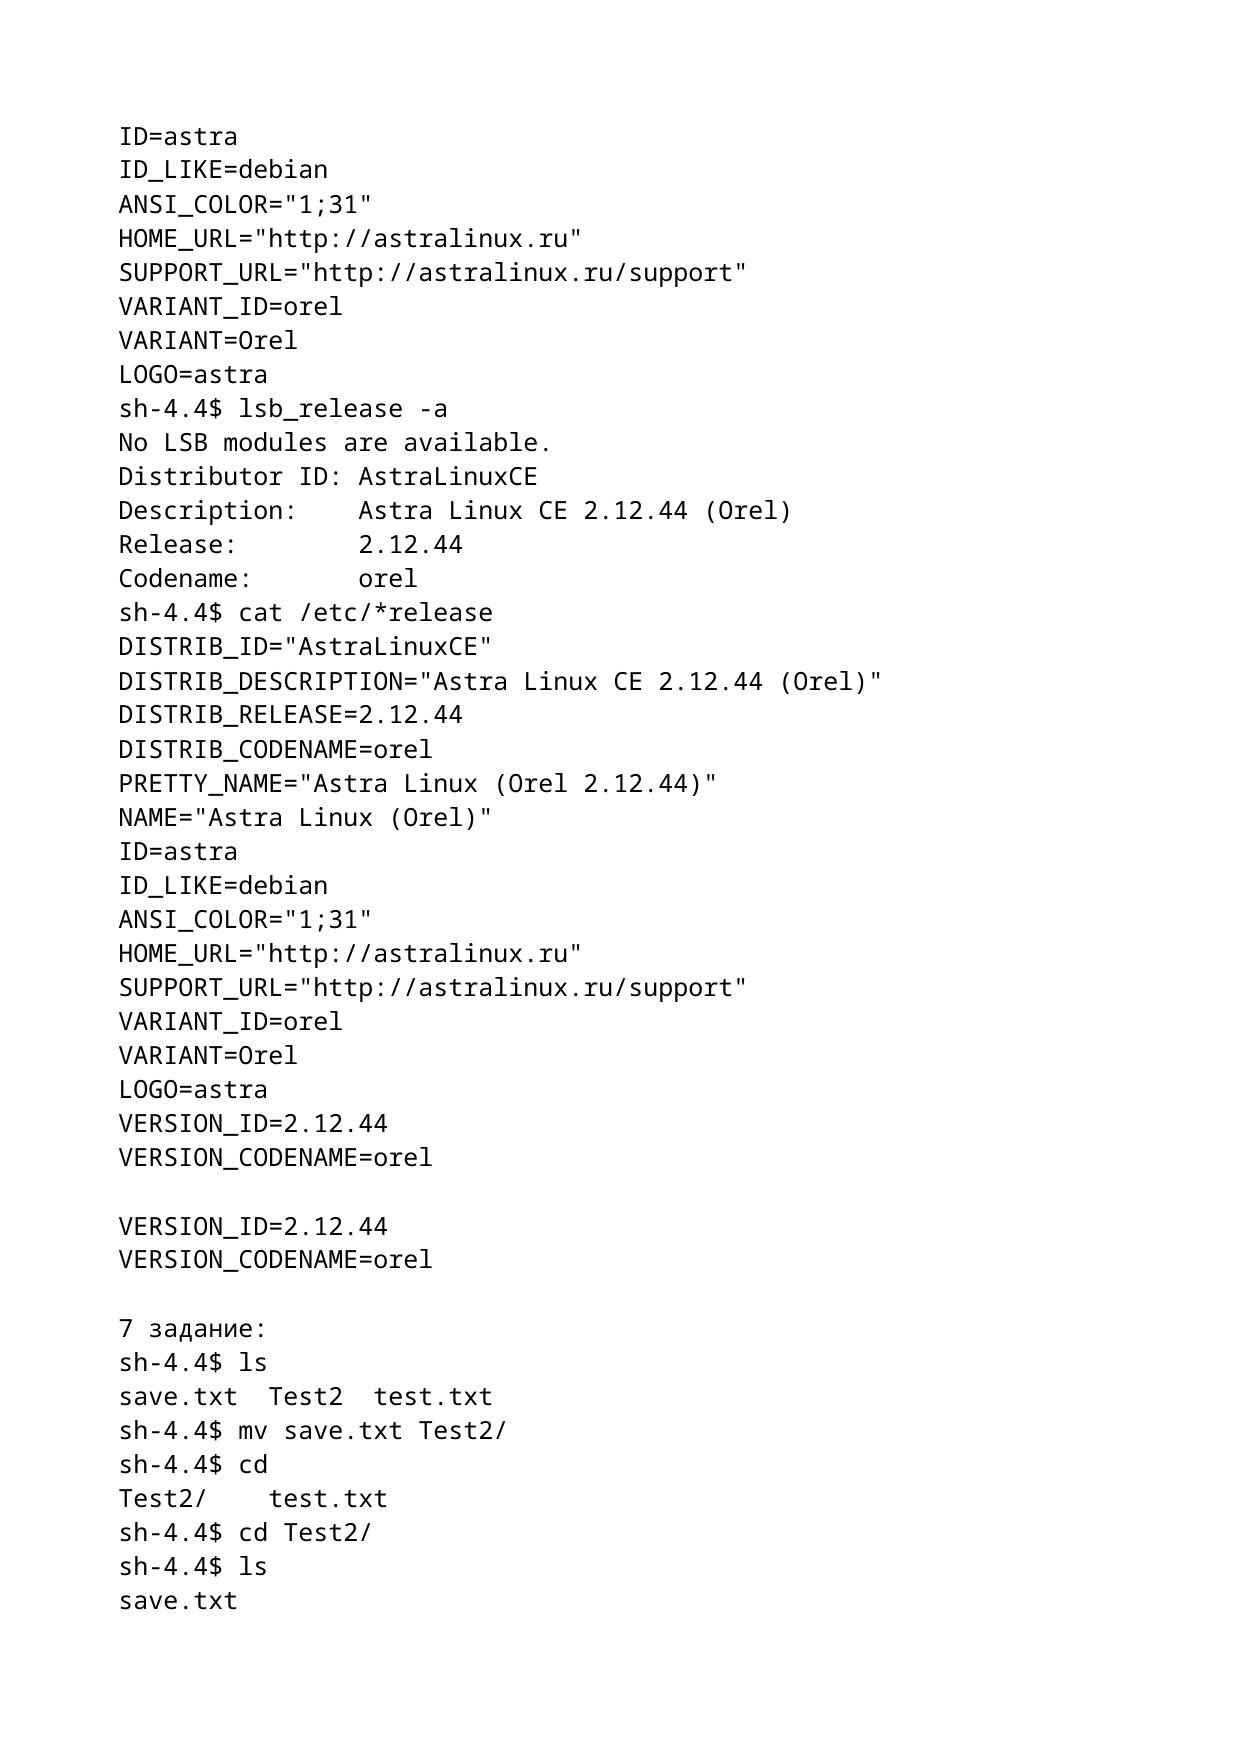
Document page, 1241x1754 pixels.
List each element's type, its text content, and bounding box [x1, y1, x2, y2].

text sh-4.4$ ls save.txt Test2 test.txt sh-4.4$ mv save.txt Test2/ sh-4.4$ cd Test2/ test.txt sh-4.4$ cd Test2/ sh-4.4$ ls save.txt [118, 1344, 1122, 1617]
text ID=astra ID_LIKE=debian ANSI_COLOR="1;31" HOME_URL="http://astralinux.ru" SUPPORT_URL="http://astralinux.ru/support" VARIANT_ID=orel VARIANT=Orel LOGO=astra sh-4.4$ lsb_release -a No LSB modules are available. Distributor ID: AstraLinuxCE Description: Astra Linux CE 2.12.44 (Orel) Release: 2.12.44 Codename: orel sh-4.4$ cat /etc/*release DISTRIB_ID="AstraLinuxCE" DISTRIB_DESCRIPTION="Astra Linux CE 2.12.44 (Orel)" DISTRIB_RELEASE=2.12.44 DISTRIB_CODENAME=orel PRETTY_NAME="Astra Linux (Orel 2.12.44)" NAME="Astra Linux (Orel)" ID=astra ID_LIKE=debian ANSI_COLOR="1;31" HOME_URL="http://astralinux.ru" SUPPORT_URL="http://astralinux.ru/support" VARIANT_ID=orel VARIANT=Orel LOGO=astra VERSION_ID=2.12.44 VERSION_CODENAME=orel VERSION_ID=2.12.44 VERSION_CODENAME=orel 7 задание: [118, 118, 1122, 1344]
